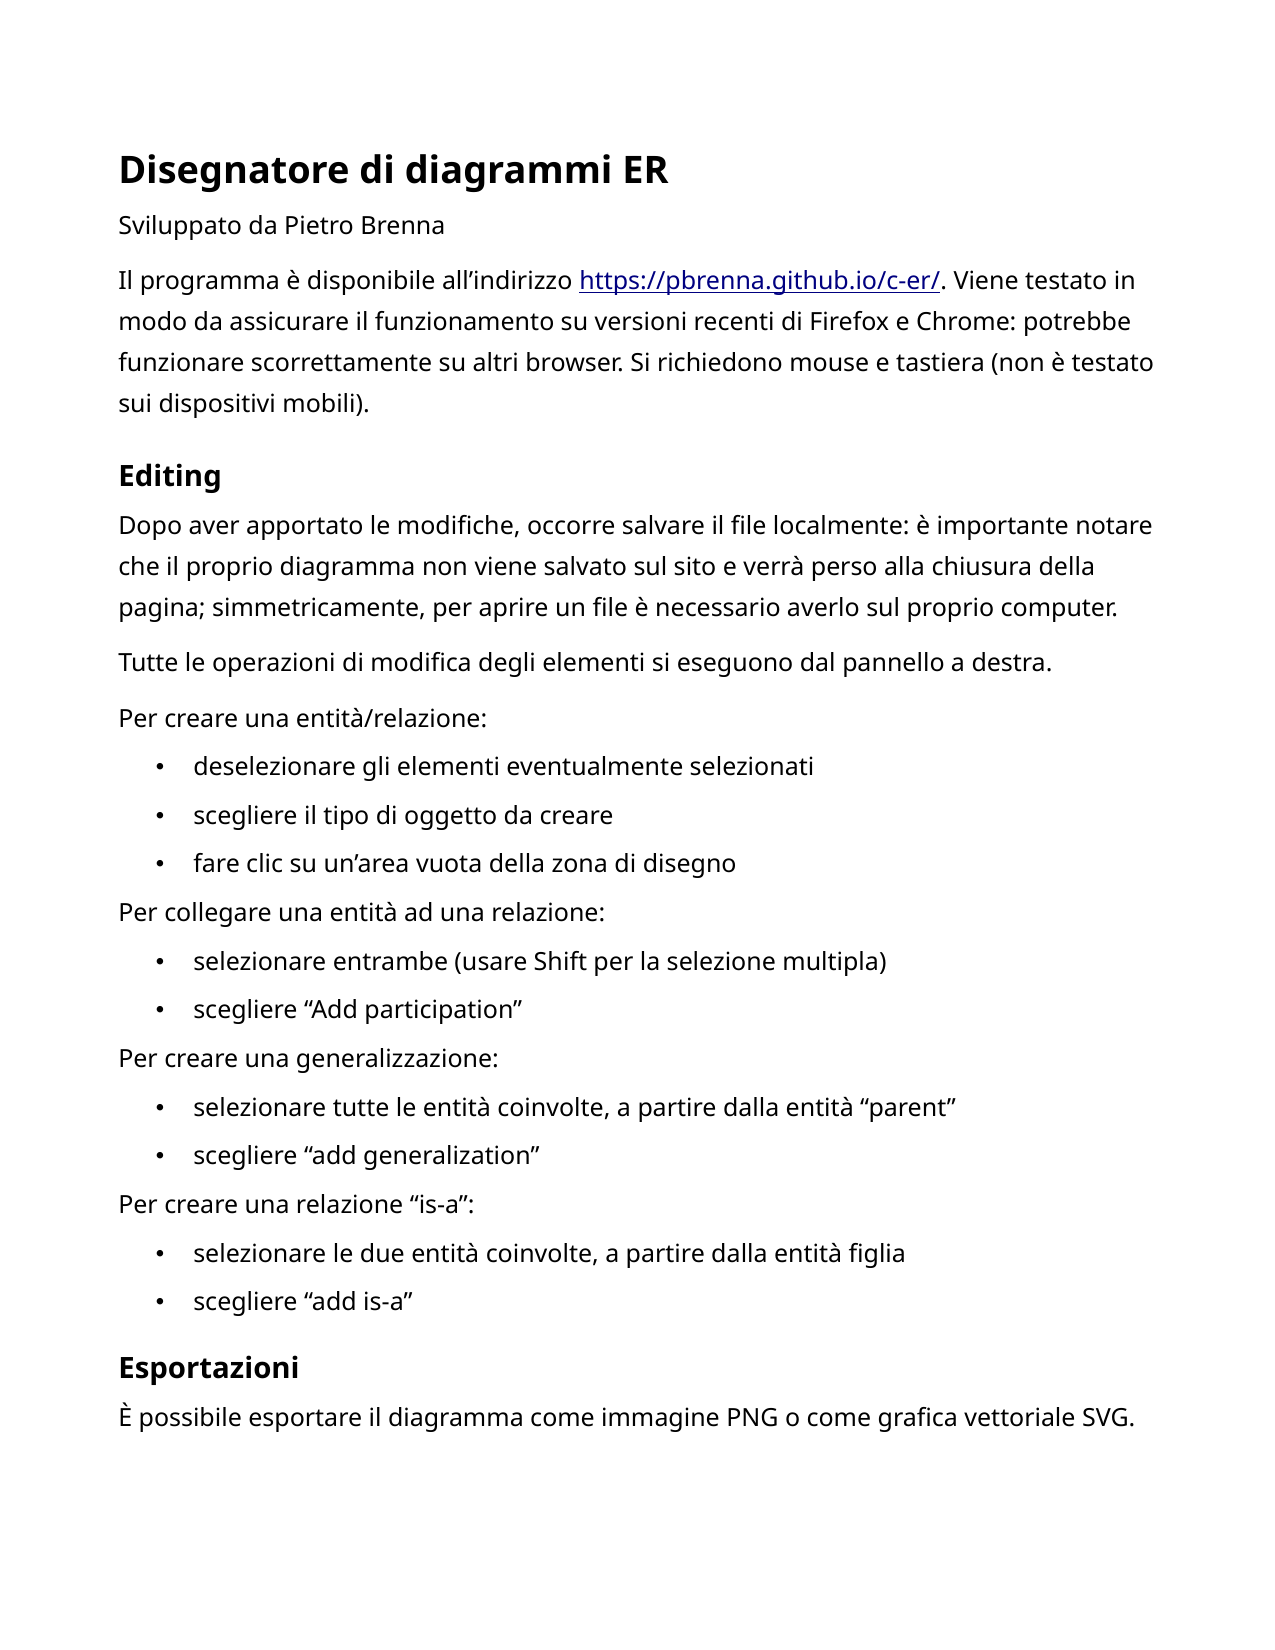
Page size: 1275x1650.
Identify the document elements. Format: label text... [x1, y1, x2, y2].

text Per creare una relazione “is-a”: [118, 1187, 1157, 1221]
list selezionare le due entità coinvolte, a partire dalla entità figlia [156, 1235, 1157, 1269]
text Per collegare una entità ad una relazione: [118, 895, 1157, 929]
list selezionare entrambe (usare Shift per la selezione multipla) [156, 943, 1157, 977]
text Per creare una generalizzazione: [118, 1041, 1157, 1075]
text Sviluppato da Pietro Brenna [118, 207, 1157, 241]
subtitle Editing [118, 455, 1157, 495]
list selezionare tutte le entità coinvolte, a partire dalla entità “parent” [156, 1089, 1157, 1123]
text Tutte le operazioni di modifica degli elementi si eseguono dal pannello a destra. [118, 645, 1157, 679]
list scegliere “add generalization” [156, 1138, 1157, 1172]
list scegliere “Add participation” [156, 992, 1157, 1026]
list fare clic su un’area vuota della zona di disegno [156, 846, 1157, 880]
text Per creare una entità/relazione: [118, 700, 1157, 734]
text Dopo aver apportato le modifiche, occorre salvare il file localmente: è importante notare che il proprio diagramma non viene salvato sul sito e verrà perso alla chiusura della pagina; simmetricamente, per aprire un file è necessario averlo sul proprio computer. [118, 508, 1157, 623]
list scegliere il tipo di oggetto da creare [156, 797, 1157, 832]
subtitle Esportazioni [118, 1347, 1157, 1387]
list deselezionare gli elementi eventualmente selezionati [156, 749, 1157, 783]
list scegliere “add is-a” [156, 1284, 1157, 1318]
text Il programma è disponibile all’indirizzo https://pbrenna.github.io/c-er/. Viene testato in modo da assicurare il funzionamento su versioni recenti di Firefox e Chrome: potrebbe funzionare scorrettamente su altri browser. Si richiedono mouse e tastiera (non è testato sui dispositivi mobili). [118, 263, 1157, 419]
subtitle Disegnatore di diagrammi ER [118, 143, 1157, 195]
text È possibile esportare il diagramma come immagine PNG o come grafica vettoriale SVG. [118, 1400, 1157, 1434]
